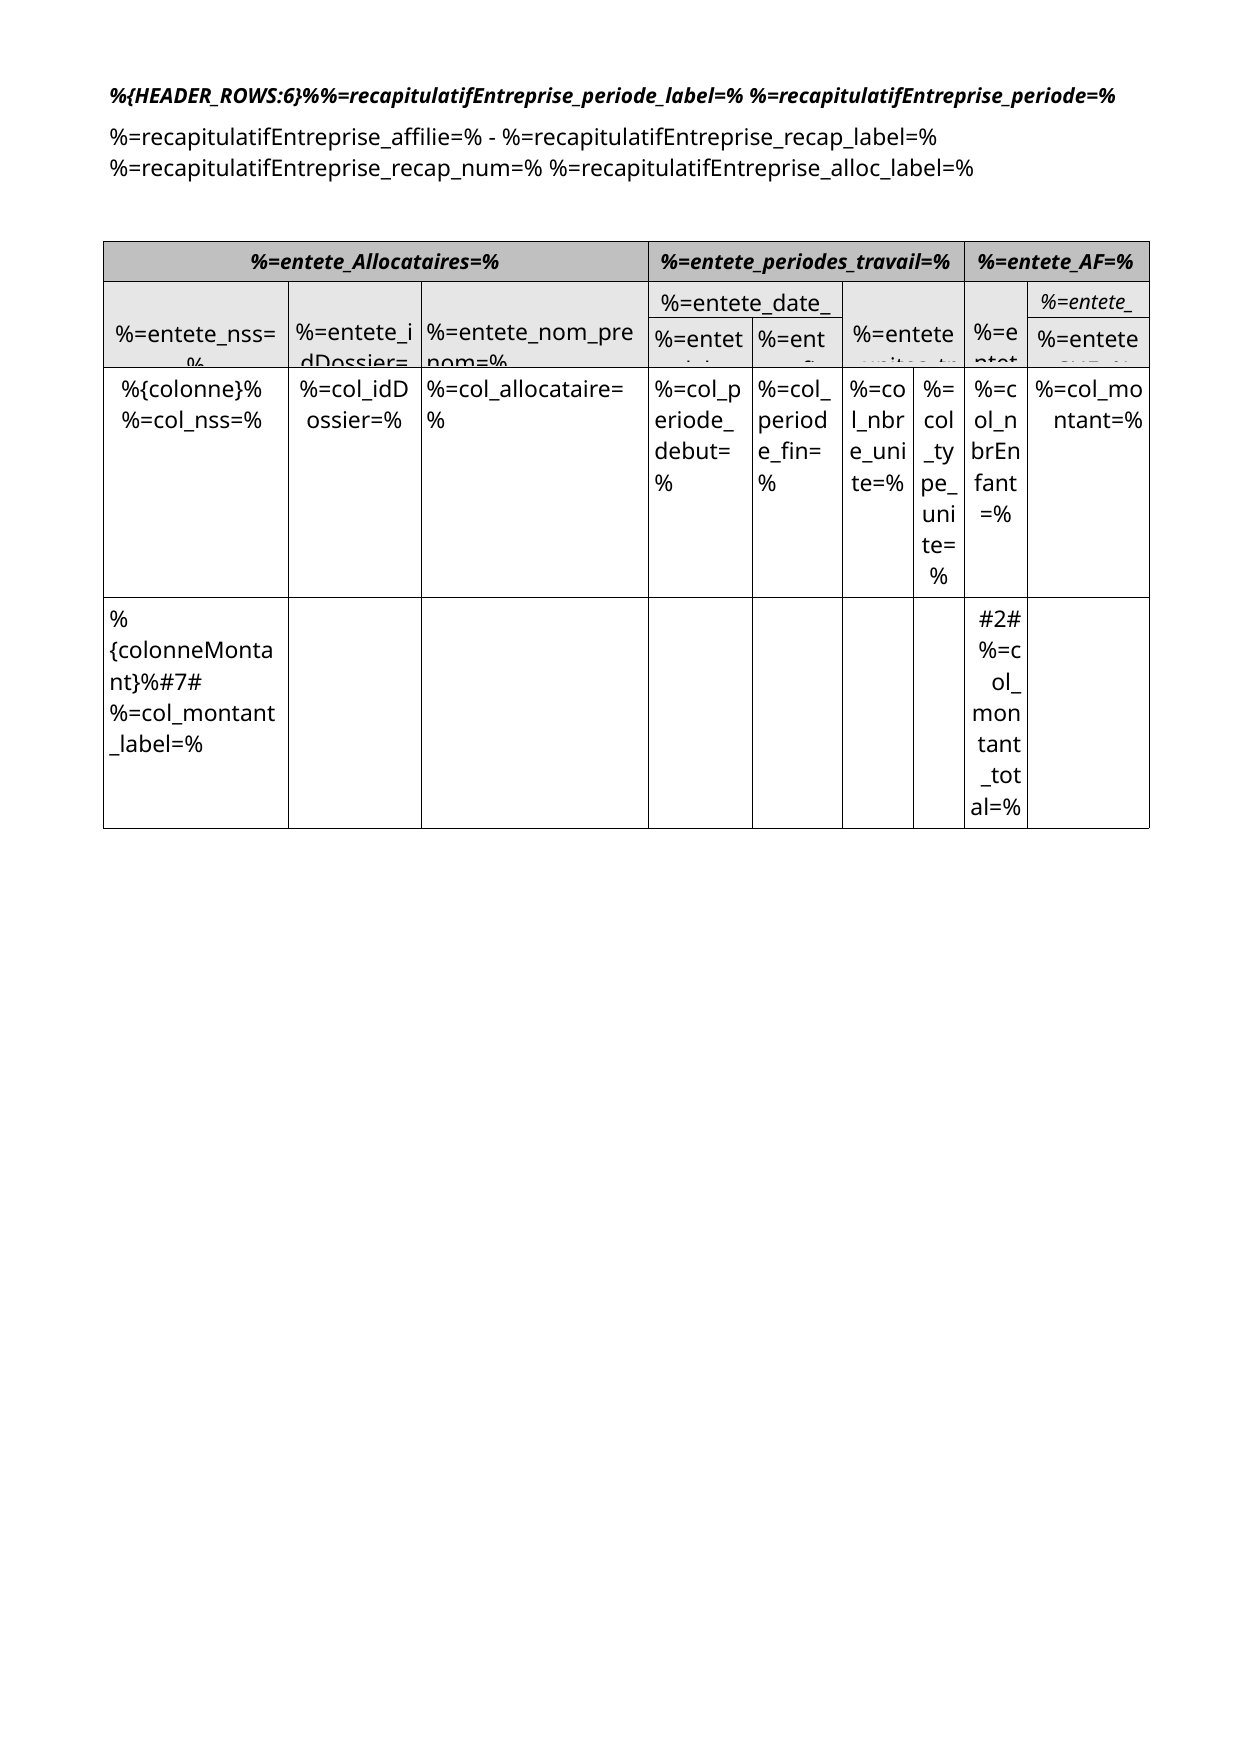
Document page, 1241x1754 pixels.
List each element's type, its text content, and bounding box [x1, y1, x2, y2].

table_cell %=col_nbrEnfant=% [965, 368, 1027, 597]
table_cell %=entete_fin=% [753, 318, 842, 367]
table_cell %=entete_debut=% [649, 318, 752, 367]
table_cell [914, 598, 964, 827]
table_cell [753, 598, 842, 827]
table_header %{HEADER_ROWS:6}%%=recapitulatifEntreprise_periode_label=% %=recapitulatifEntreprise_periode=% [103, 75, 1149, 115]
table_cell %=entete_date_mutation=% [649, 282, 842, 317]
table_cell [289, 598, 421, 827]
table_cell %{colonne}%%=col_nss=% [104, 368, 288, 597]
table_cell %=entete_AF=% [965, 242, 1149, 281]
table_cell [103, 201, 648, 241]
table_cell [422, 598, 648, 827]
table_cell [649, 598, 752, 827]
table_cell [649, 201, 964, 241]
table_cell %=entete_nbr_enfant=% [965, 282, 1027, 367]
table_cell %=col_idDossier=% [289, 368, 421, 597]
table_cell %=entete_Allocataires=% [104, 242, 648, 281]
table_cell %=recapitulatifEntreprise_affilie=% - %=recapitulatifEntreprise_recap_label=% %=recapitulatifEntreprise_recap_num=% %=recapitulatifEntreprise_alloc_label=% [103, 115, 1149, 201]
table_cell %=col_allocataire=% [422, 368, 648, 597]
table_cell %=col_montant=% [1028, 368, 1149, 597]
table_cell %=col_nbre_unite=% [843, 368, 913, 597]
table_cell %=entete_idDossier=% [289, 282, 421, 367]
table_cell %=col_periode_fin=% [753, 368, 842, 597]
table_cell %=col_periode_debut=% [649, 368, 752, 597]
table_cell %=entete_montant=% [1028, 282, 1149, 317]
table_cell %=entete_unites_travail=% [843, 282, 964, 367]
table_cell [843, 598, 913, 827]
table_cell #2#%=col_montant_total=% [965, 598, 1027, 827]
table_cell [1028, 598, 1149, 827]
table_cell %{colonneMontant}%#7#%=col_montant_label=% [104, 598, 288, 827]
table_cell %=col_type_unite=% [914, 368, 964, 597]
table_cell %=entete_nss=% [104, 282, 288, 367]
table_cell %=entete_periodes_travail=% [649, 242, 964, 281]
table_cell %=entete_CHF=% [1028, 318, 1149, 367]
table_cell [964, 201, 1149, 241]
table_cell %=entete_nom_prenom=% [422, 282, 648, 367]
